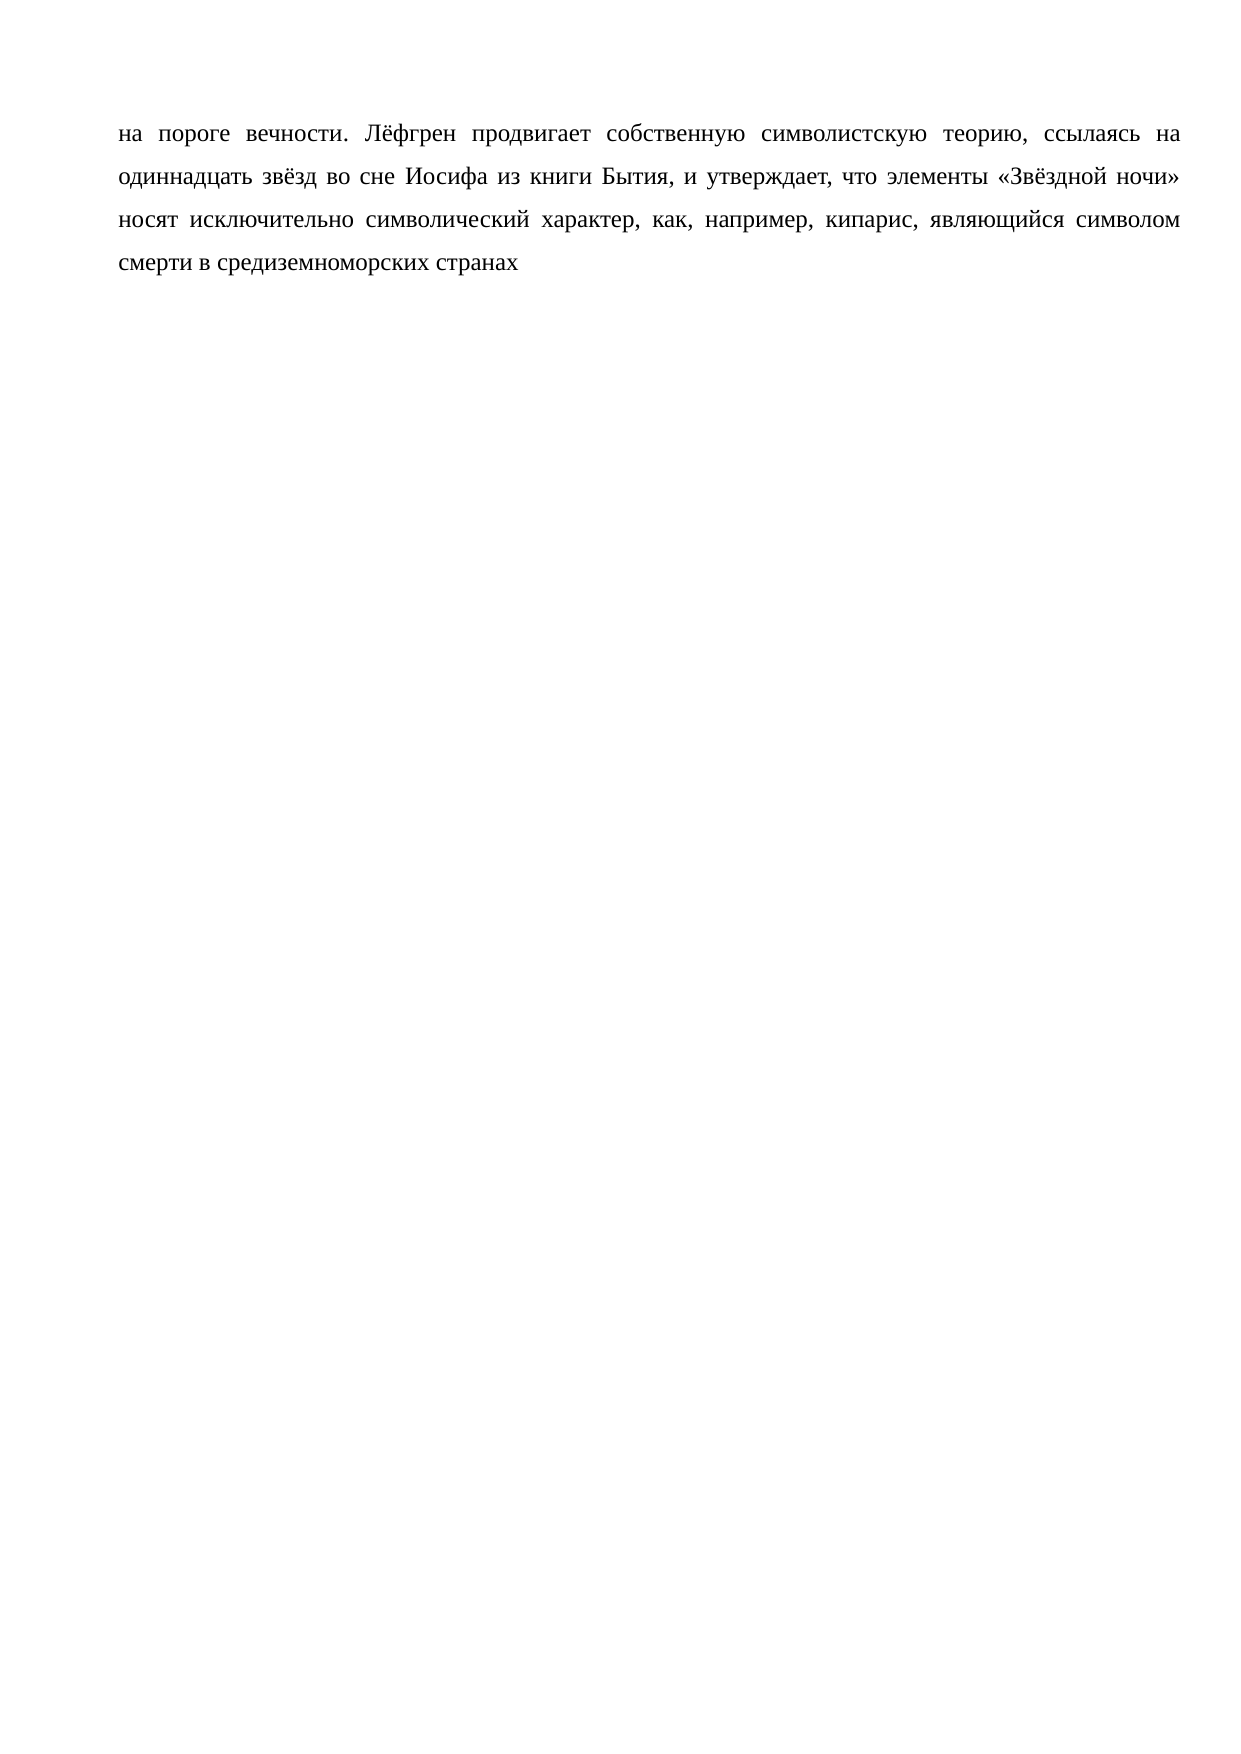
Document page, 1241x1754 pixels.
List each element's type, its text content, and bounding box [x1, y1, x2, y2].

text на пороге вечности. Лёфгрен продвигает собственную символистскую теорию, ссылаясь на одиннадцать звёзд во сне Иосифа из книги Бытия, и утверждает, что элементы «Звёздной ночи» носят исключительно символический характер, как, например, кипарис, являющийся символом смерти в средиземноморских странах [118, 118, 1181, 276]
